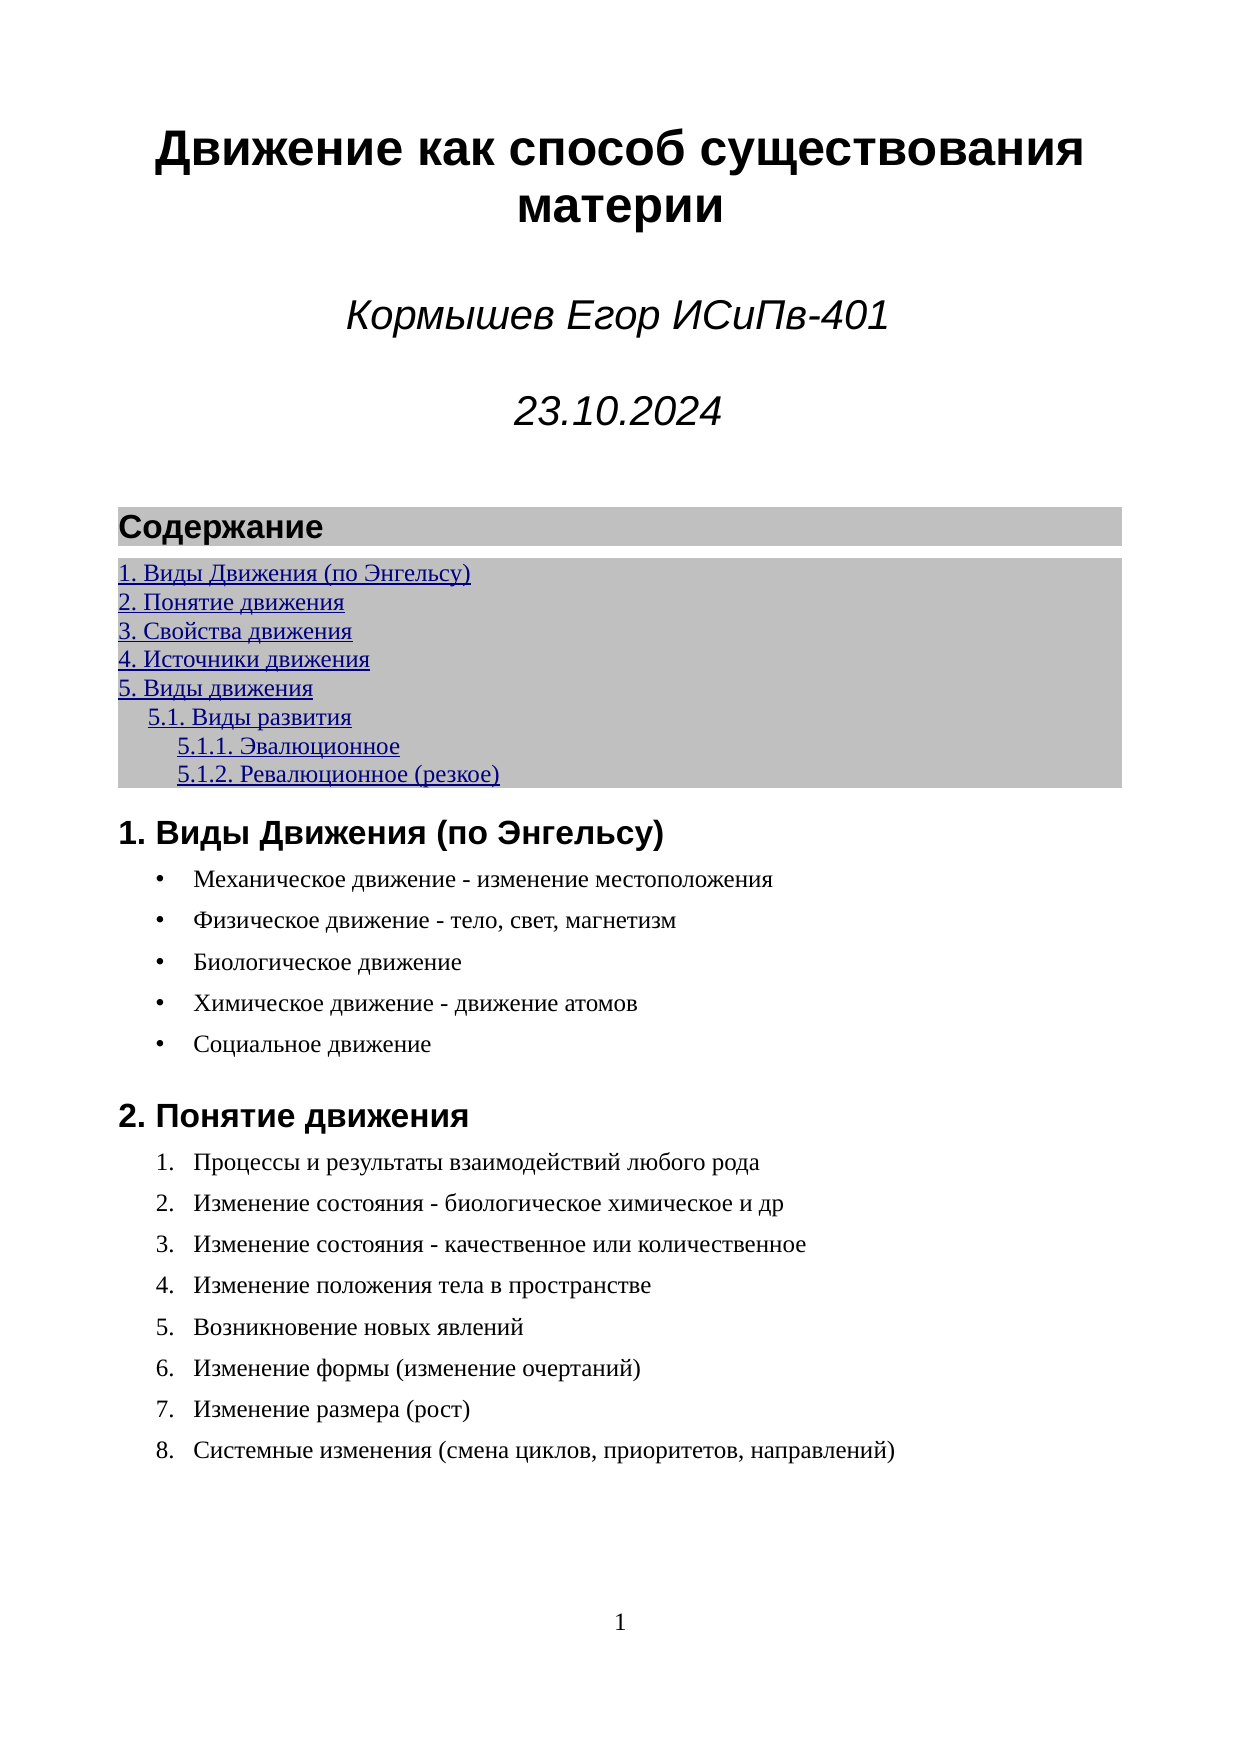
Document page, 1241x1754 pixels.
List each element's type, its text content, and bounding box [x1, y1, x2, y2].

text 2. Понятие движения [118, 587, 1122, 616]
list Химическое движение - движение атомов [156, 988, 1122, 1017]
subtitle Понятие движения [118, 1096, 1122, 1134]
subtitle Кормышев Егор ИСиПв-401 [118, 291, 1122, 338]
text 1. Виды Движения (по Энгельсу) [118, 558, 1122, 587]
list Возникновение новых явлений [156, 1312, 1122, 1341]
list Изменение положения тела в пространстве [156, 1271, 1122, 1299]
text 4. Источники движения [118, 644, 1122, 673]
list Изменение размера (рост) [156, 1394, 1122, 1423]
text 5.1.1. Эвалюционное [177, 731, 1122, 759]
text 3. Свойства движения [118, 616, 1122, 644]
title Движение как способ существования материи [118, 118, 1122, 233]
list Изменение состояния - биологическое химическое и др [156, 1188, 1122, 1217]
list Физическое движение - тело, свет, магнетизм [156, 906, 1122, 934]
list Изменение состояния - качественное или количественное [156, 1229, 1122, 1258]
subtitle Виды Движения (по Энгельсу) [118, 813, 1122, 852]
list Социальное движение [156, 1029, 1122, 1058]
text 5.1.2. Ревалюционное (резкое) [177, 759, 1122, 788]
list Механическое движение - изменение местоположения [156, 864, 1122, 893]
subtitle 23.10.2024 [118, 386, 1122, 434]
list Системные изменения (смена циклов, приоритетов, направлений) [156, 1436, 1122, 1464]
text 5. Виды движения [118, 673, 1122, 702]
list Изменение формы (изменение очертаний) [156, 1353, 1122, 1382]
list Биологическое движение [156, 947, 1122, 976]
list Процессы и результаты взаимодействий любого рода [156, 1147, 1122, 1176]
subtitle Содержание [118, 507, 1122, 546]
text 5.1. Виды развития [148, 702, 1122, 731]
